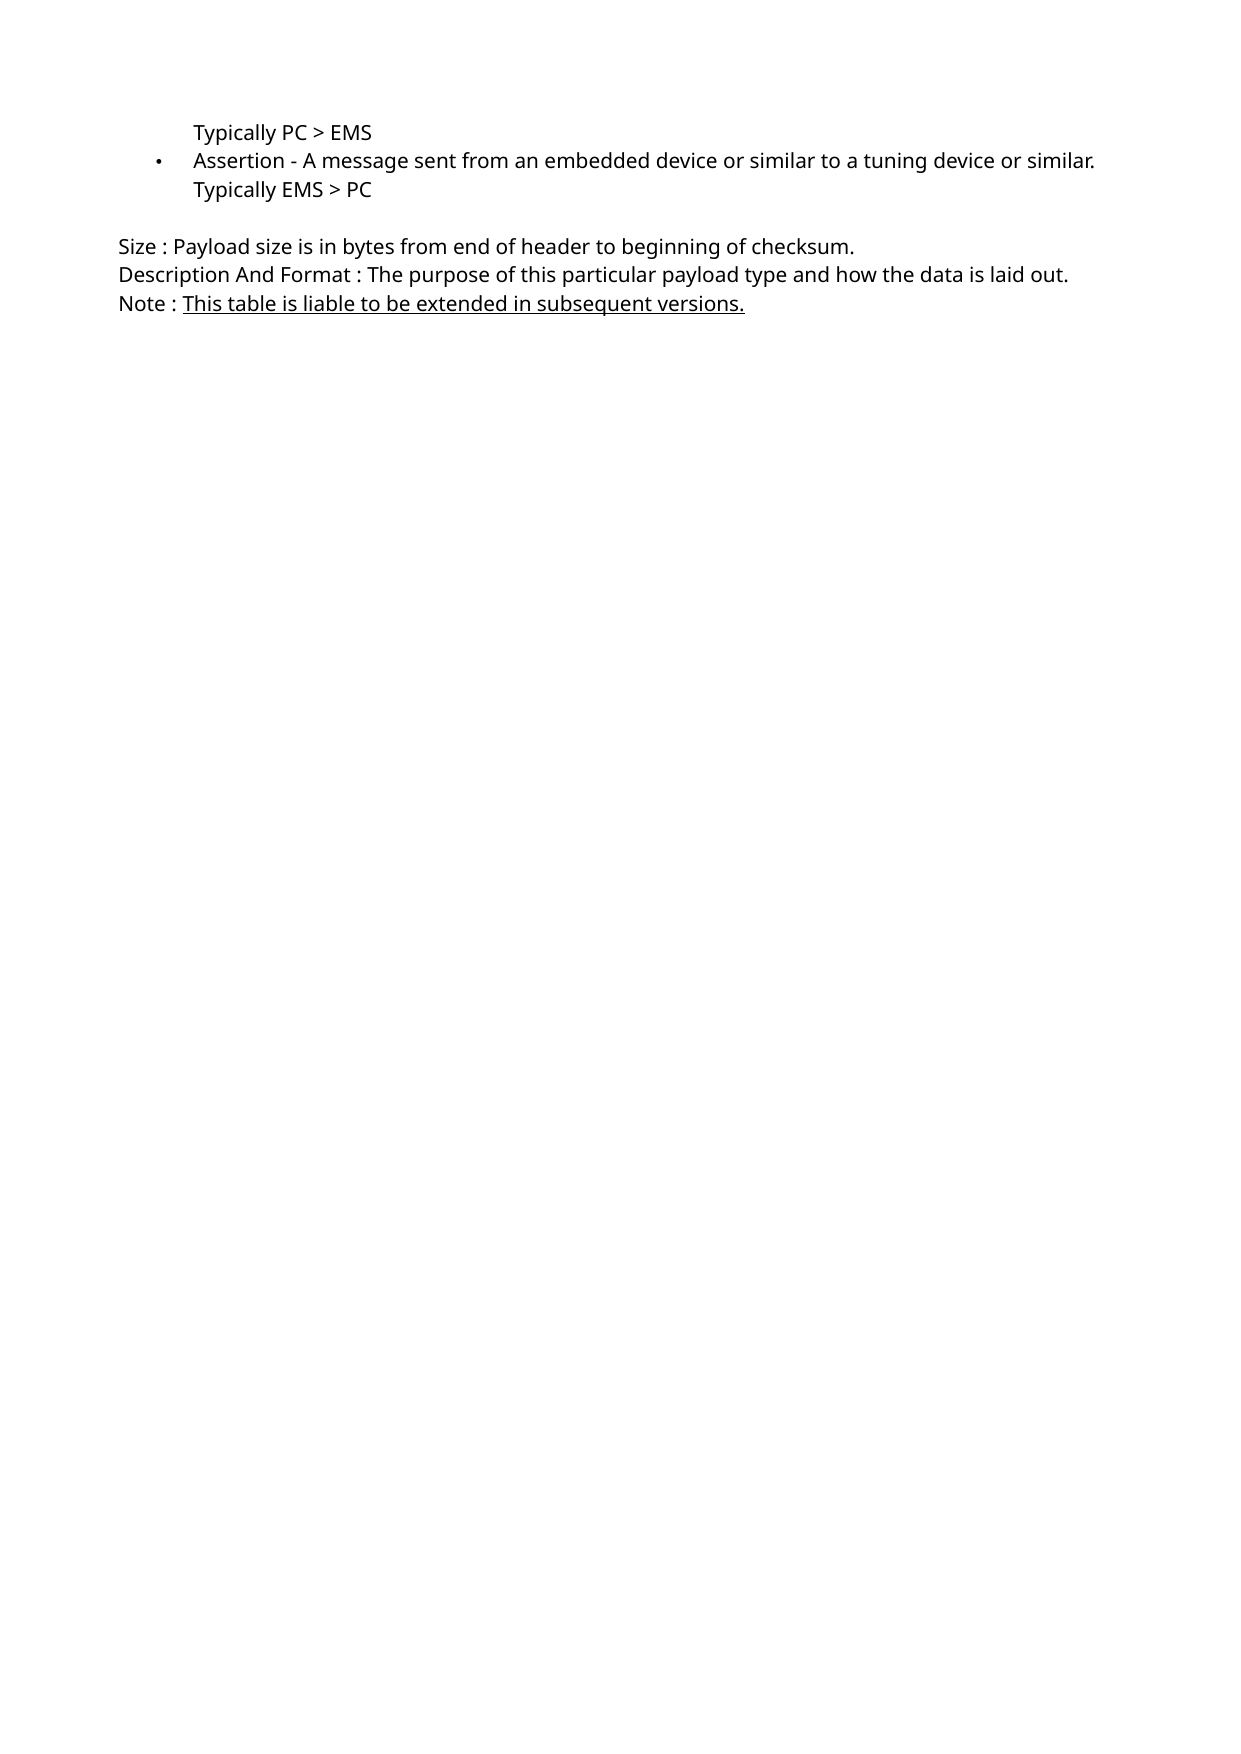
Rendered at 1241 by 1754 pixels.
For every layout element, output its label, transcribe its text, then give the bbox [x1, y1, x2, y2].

list Typically PC > EMS [156, 118, 1122, 147]
text Size : Payload size is in bytes from end of header to beginning of checksum. [118, 232, 1122, 260]
text Description And Format : The purpose of this particular payload type and how the data is laid out. [118, 260, 1122, 289]
list Assertion - A message sent from an embedded device or similar to a tuning device or similar. Typically EMS > PC [156, 147, 1122, 203]
text Note : This table is liable to be extended in subsequent versions. [118, 289, 1122, 317]
